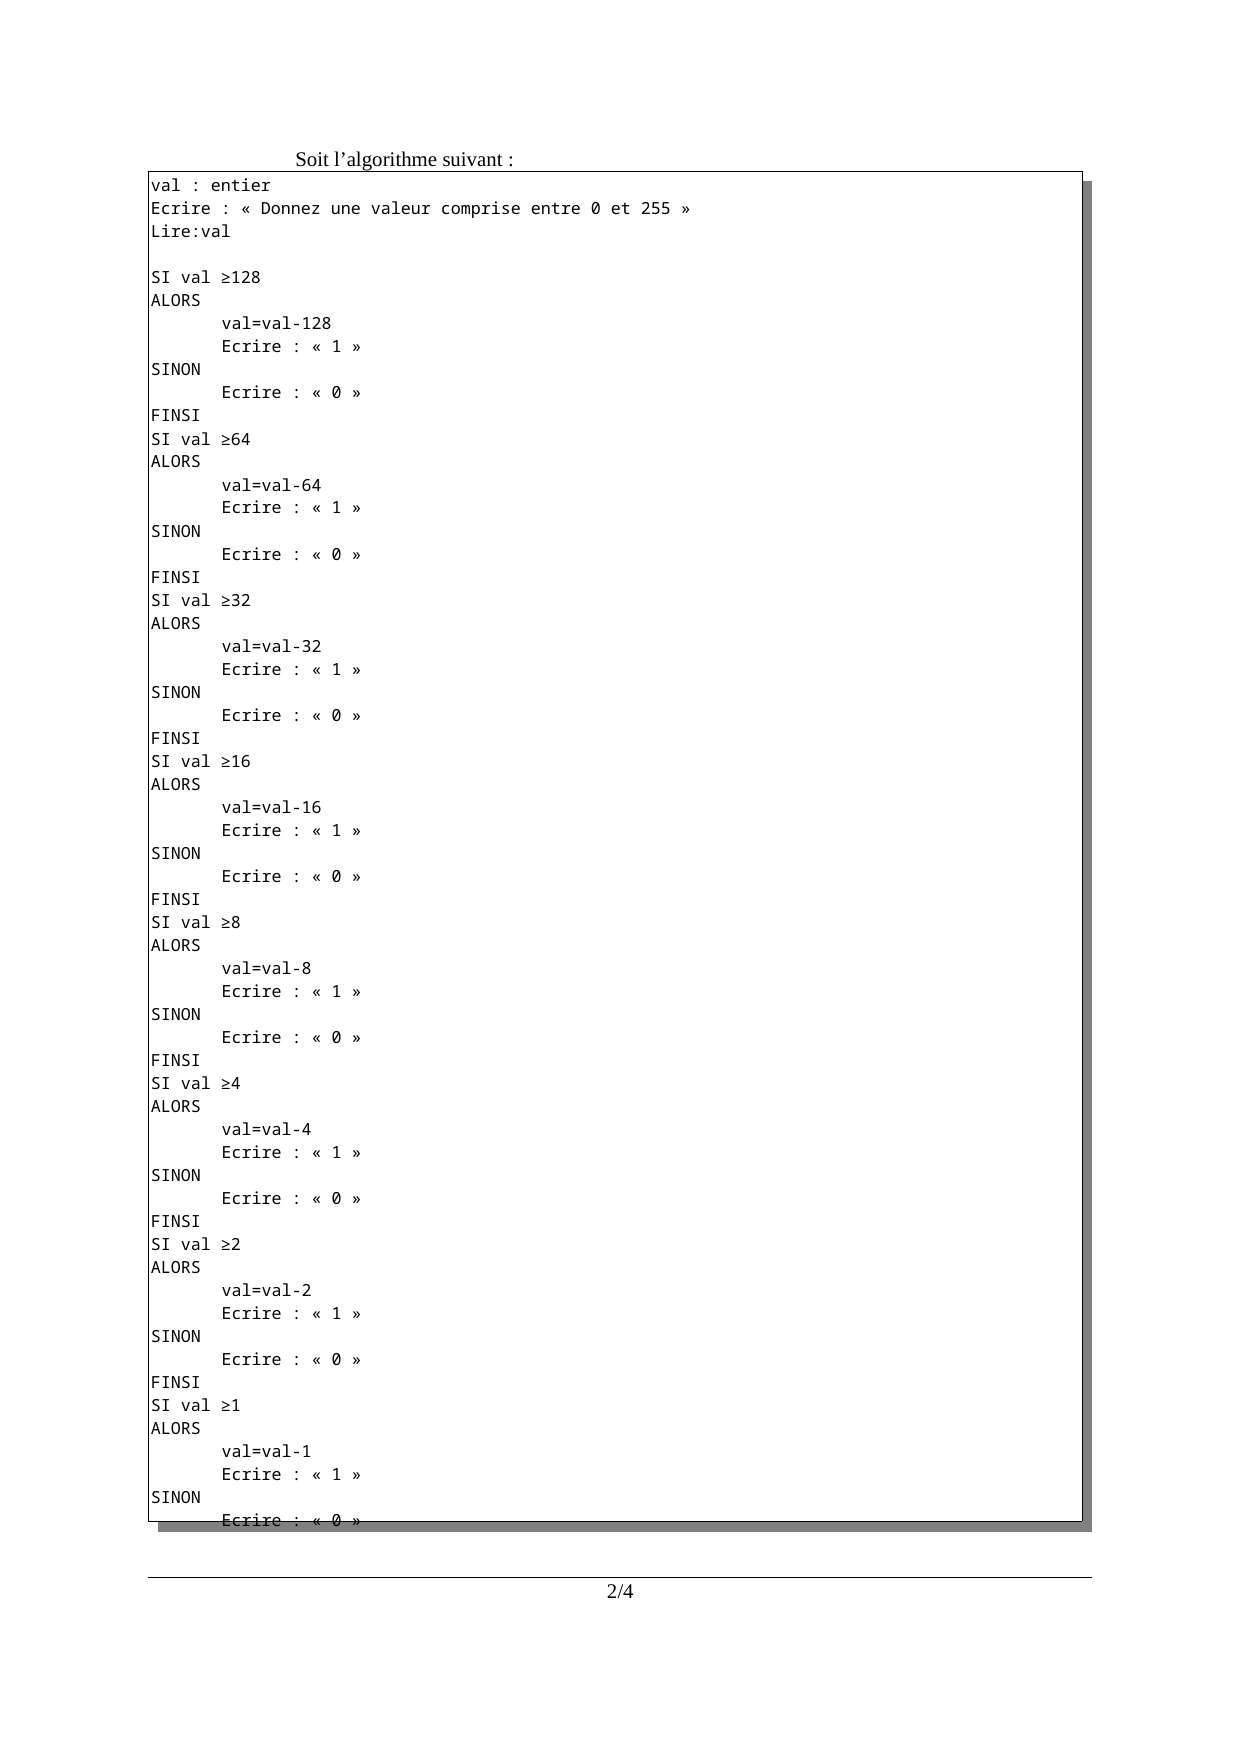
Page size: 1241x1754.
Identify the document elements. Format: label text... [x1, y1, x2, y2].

text Ecrire : « 0 » [149, 700, 1082, 723]
text val=val-16 [149, 792, 1082, 815]
text SINON [149, 999, 1082, 1022]
text FINSI [149, 884, 1082, 907]
text SINON [149, 838, 1082, 861]
text FINSI [149, 401, 1082, 424]
text SINON [149, 1322, 1082, 1345]
text val=val-2 [149, 1276, 1082, 1299]
text ALORS [149, 447, 1082, 470]
text SI val ≥2 [149, 1229, 1082, 1253]
text SI val ≥16 [149, 746, 1082, 769]
text SI val ≥1 [149, 1391, 1082, 1414]
text Ecrire : « 1 » [149, 1299, 1082, 1322]
text Lire:val [149, 217, 1082, 243]
text Ecrire : « 0 » [149, 539, 1082, 562]
text Ecrire : « 0 » [149, 1506, 1082, 1521]
text ALORS [149, 930, 1082, 953]
text Ecrire : « 0 » [149, 861, 1082, 884]
text SI val ≥128 [149, 263, 1082, 286]
text val=val-1 [149, 1437, 1082, 1460]
text Ecrire : « 0 » [149, 1183, 1082, 1207]
text Ecrire : « Donnez une valeur comprise entre 0 et 255 » [149, 194, 1082, 217]
text val=val-4 [149, 1114, 1082, 1137]
text ALORS [149, 1414, 1082, 1437]
text Ecrire : « 1 » [149, 1460, 1082, 1483]
text FINSI [149, 1045, 1082, 1068]
text val : entier [149, 172, 1082, 194]
text Ecrire : « 0 » [149, 378, 1082, 401]
text Ecrire : « 1 » [149, 1137, 1082, 1161]
text Soit l’algorithme suivant : [148, 148, 1092, 171]
text Ecrire : « 0 » [149, 1022, 1082, 1045]
text val=val-128 [149, 309, 1082, 332]
text FINSI [149, 1207, 1082, 1229]
text SI val ≥64 [149, 424, 1082, 447]
text SINON [149, 677, 1082, 700]
text ALORS [149, 769, 1082, 792]
text SINON [149, 355, 1082, 378]
text SINON [149, 516, 1082, 539]
text SINON [149, 1161, 1082, 1183]
text SINON [149, 1483, 1082, 1506]
text SI val ≥32 [149, 585, 1082, 608]
text ALORS [149, 1091, 1082, 1114]
text ALORS [149, 608, 1082, 631]
text val=val-64 [149, 470, 1082, 493]
text ALORS [149, 1253, 1082, 1276]
text FINSI [149, 562, 1082, 585]
text SI val ≥4 [149, 1068, 1082, 1091]
text val=val-32 [149, 631, 1082, 654]
text Ecrire : « 1 » [149, 493, 1082, 516]
text Ecrire : « 1 » [149, 815, 1082, 838]
text FINSI [149, 1368, 1082, 1391]
text val=val-8 [149, 953, 1082, 976]
text Ecrire : « 1 » [149, 976, 1082, 999]
text ALORS [149, 286, 1082, 309]
text FINSI [149, 723, 1082, 746]
text Ecrire : « 1 » [149, 332, 1082, 355]
text Ecrire : « 1 » [149, 654, 1082, 677]
text SI val ≥8 [149, 907, 1082, 930]
text Ecrire : « 0 » [149, 1345, 1082, 1368]
